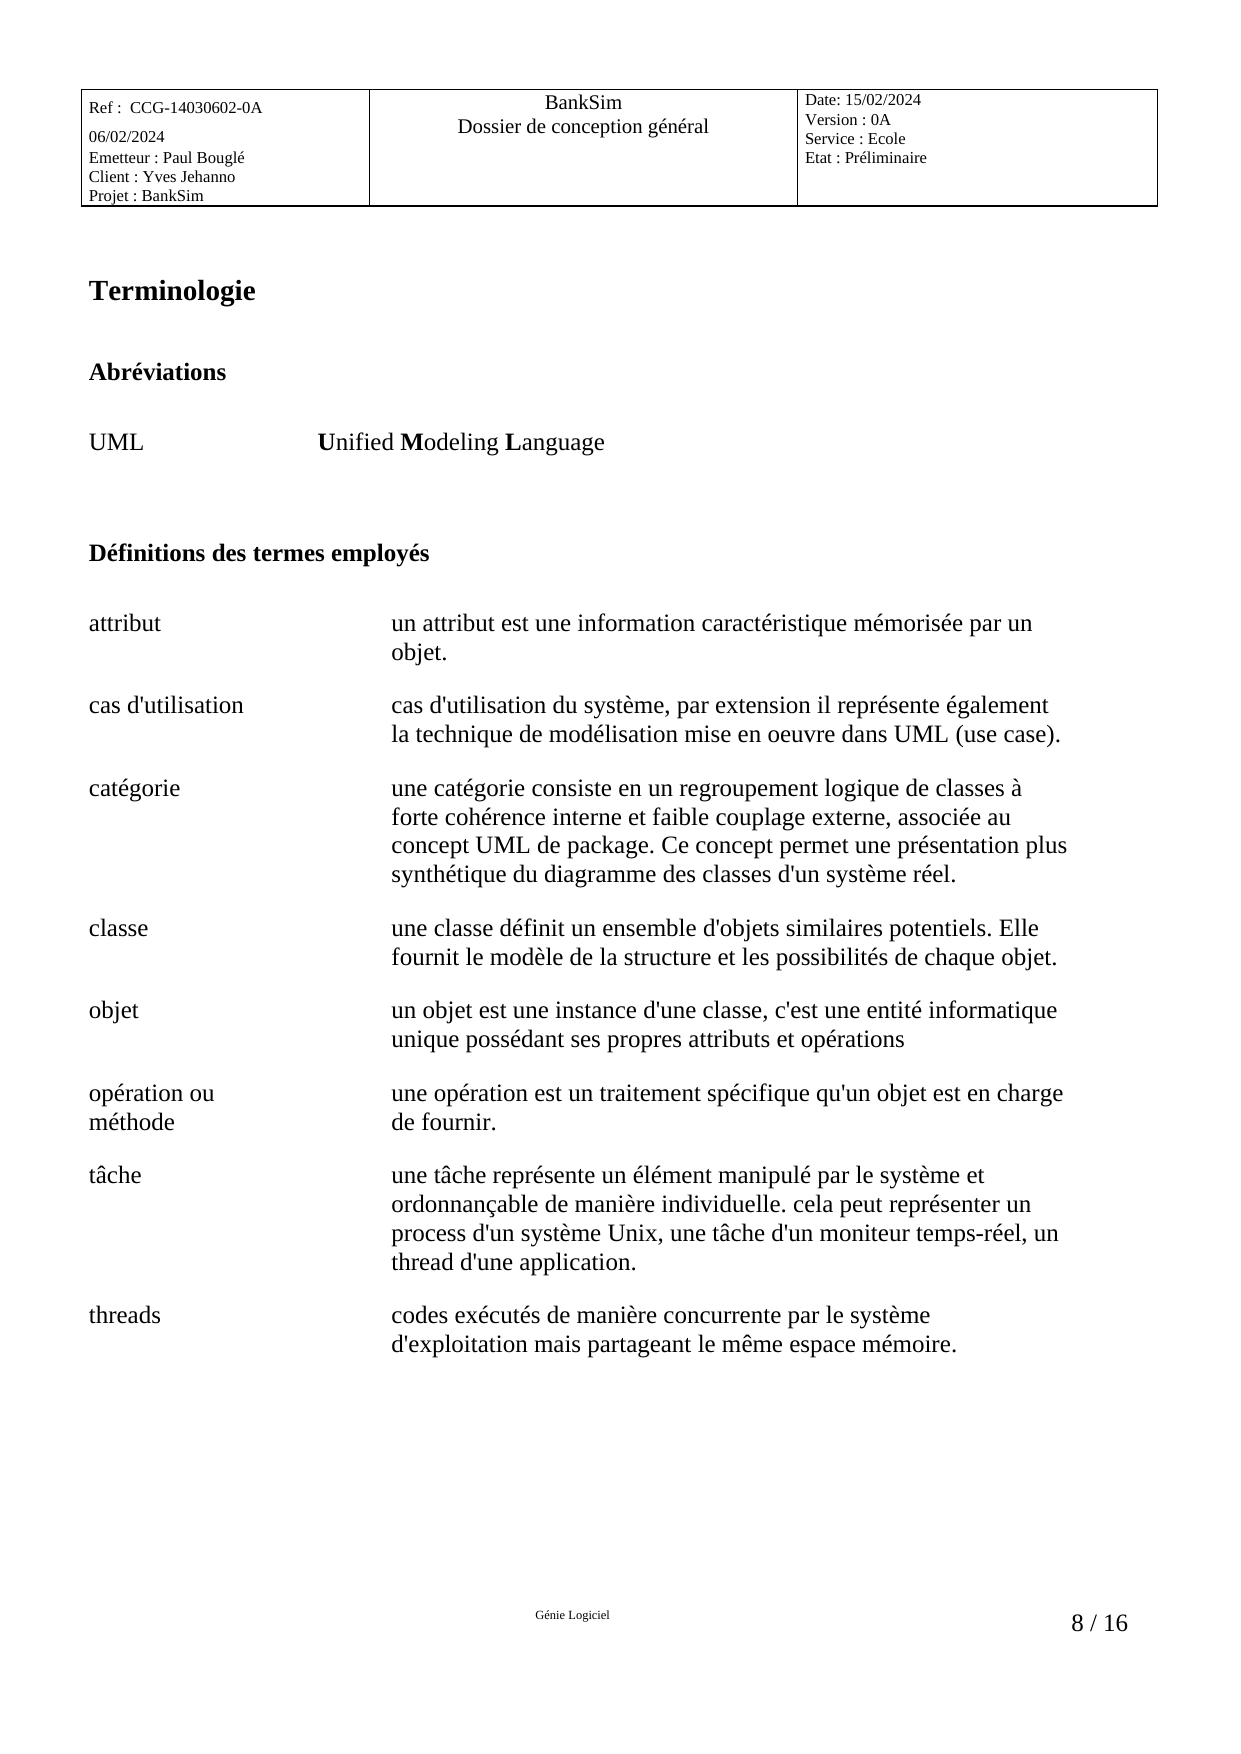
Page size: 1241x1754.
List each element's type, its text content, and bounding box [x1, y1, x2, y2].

table_cell une classe définit un ensemble d'objets similaires potentiels. Elle fournit le modèle de la structure et les possibilités de chaque objet. [310, 913, 1075, 995]
table_cell classe [81, 913, 310, 995]
table_cell catégorie [81, 773, 310, 913]
table_cell un objet est une instance d'une classe, c'est une entité informatique unique possédant ses propres attributs et opérations [310, 995, 1075, 1078]
table_cell codes exécutés de manière concurrente par le système d'exploitation mais partageant le même espace mémoire. [310, 1300, 1075, 1383]
subtitle Abréviations [89, 357, 1152, 385]
table_cell threads [81, 1300, 310, 1383]
table_cell une tâche représente un élément manipulé par le système et ordonnançable de manière individuelle. cela peut représenter un process d'un système Unix, une tâche d'un moniteur temps-réel, un thread d'une application. [310, 1160, 1075, 1300]
table_cell une opération est un traitement spécifique qu'un objet est en charge de fournir. [310, 1078, 1075, 1160]
subtitle Terminologie [89, 273, 1152, 307]
table_cell opération ou méthode [81, 1078, 310, 1160]
table_cell cas d'utilisation du système, par extension il représente également la technique de modélisation mise en oeuvre dans UML (use case). [310, 690, 1075, 773]
table_cell tâche [81, 1160, 310, 1300]
table_cell cas d'utilisation [81, 690, 310, 773]
table_cell objet [81, 995, 310, 1078]
table_header Unified Modeling Language [310, 427, 1070, 455]
table_header attribut [81, 608, 310, 690]
table_header UML [81, 427, 310, 455]
table_header un attribut est une information caractéristique mémorisée par un objet. [310, 608, 1075, 690]
subtitle Définitions des termes employés [89, 538, 1152, 567]
table_cell une catégorie consiste en un regroupement logique de classes à forte cohérence interne et faible couplage externe, associée au concept UML de package. Ce concept permet une présentation plus synthétique du diagramme des classes d'un système réel. [310, 773, 1075, 913]
